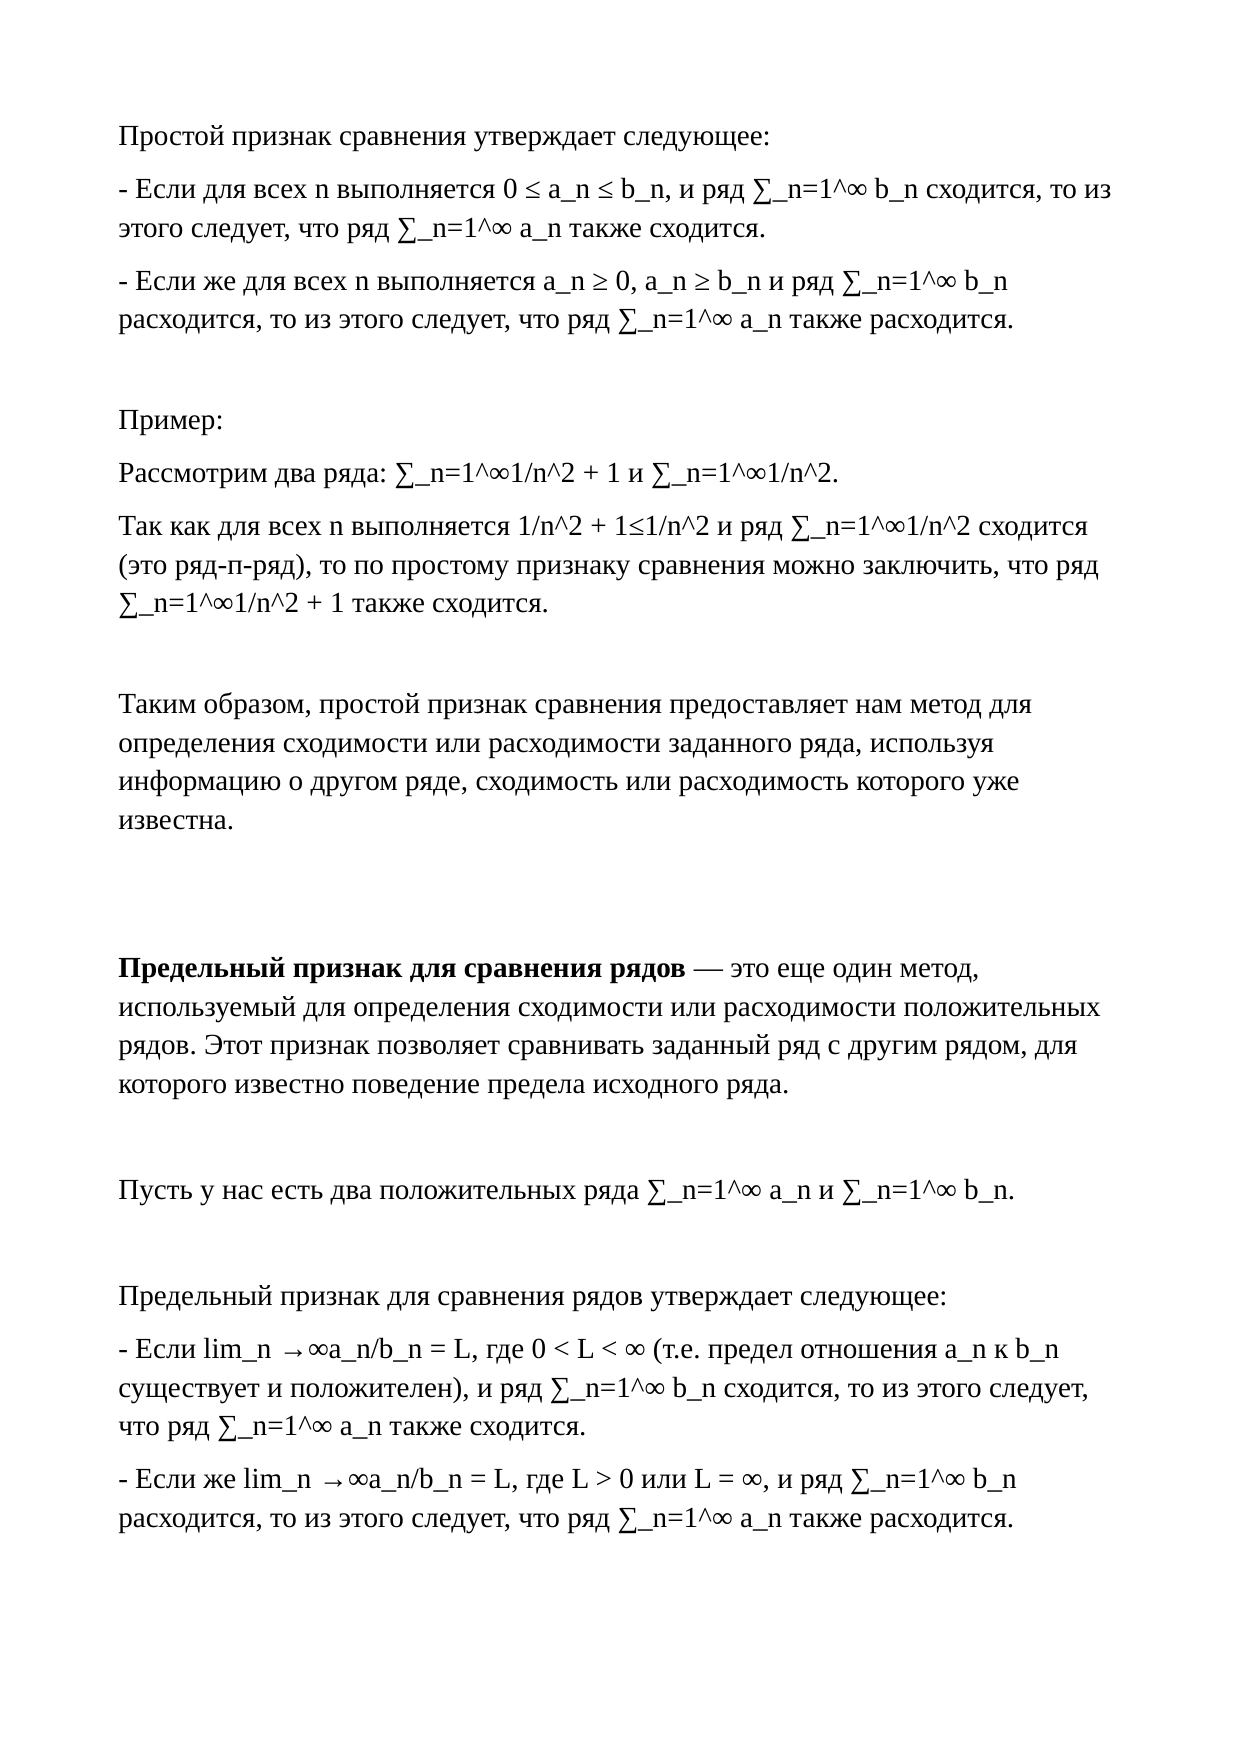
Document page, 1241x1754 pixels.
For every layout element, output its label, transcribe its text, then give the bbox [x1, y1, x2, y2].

text Предельный признак для сравнения рядов — это еще один метод, используемый для определения сходимости или расходимости положительных рядов. Этот признак позволяет сравнивать заданный ряд с другим рядом, для которого известно поведение предела исходного ряда. [118, 950, 1122, 1099]
text Простой признак сравнения утверждает следующее: [118, 118, 1122, 152]
text - Если lim_n →∞a_n/b_n = L, где 0 < L < ∞ (т.е. предел отношения a_n к b_n существует и положителен), и ряд ∑_n=1^∞ b_n сходится, то из этого следует, что ряд ∑_n=1^∞ a_n также сходится. [118, 1331, 1122, 1442]
text Так как для всех n выполняется 1/n^2 + 1≤1/n^2 и ряд ∑_n=1^∞1/n^2 сходится (это ряд-п-ряд), то по простому признаку сравнения можно заключить, что ряд ∑_n=1^∞1/n^2 + 1 также сходится. [118, 508, 1122, 619]
text Рассмотрим два ряда: ∑_n=1^∞1/n^2 + 1 и ∑_n=1^∞1/n^2. [118, 455, 1122, 489]
text Пусть у нас есть два положительных ряда ∑_n=1^∞ a_n и ∑_n=1^∞ b_n. [118, 1172, 1122, 1206]
text - Если для всех n выполняется 0 ≤ a_n ≤ b_n, и ряд ∑_n=1^∞ b_n сходится, то из этого следует, что ряд ∑_n=1^∞ a_n также сходится. [118, 171, 1122, 243]
text Таким образом, простой признак сравнения предоставляет нам метод для определения сходимости или расходимости заданного ряда, используя информацию о другом ряде, сходимость или расходимость которого уже известна. [118, 686, 1122, 835]
text - Если же lim_n →∞a_n/b_n = L, где L > 0 или L = ∞, и ряд ∑_n=1^∞ b_n расходится, то из этого следует, что ряд ∑_n=1^∞ a_n также расходится. [118, 1462, 1122, 1534]
text Предельный признак для сравнения рядов утверждает следующее: [118, 1278, 1122, 1312]
text Пример: [118, 402, 1122, 436]
text - Если же для всех n выполняется a_n ≥ 0, a_n ≥ b_n и ряд ∑_n=1^∞ b_n расходится, то из этого следует, что ряд ∑_n=1^∞ a_n также расходится. [118, 263, 1122, 335]
